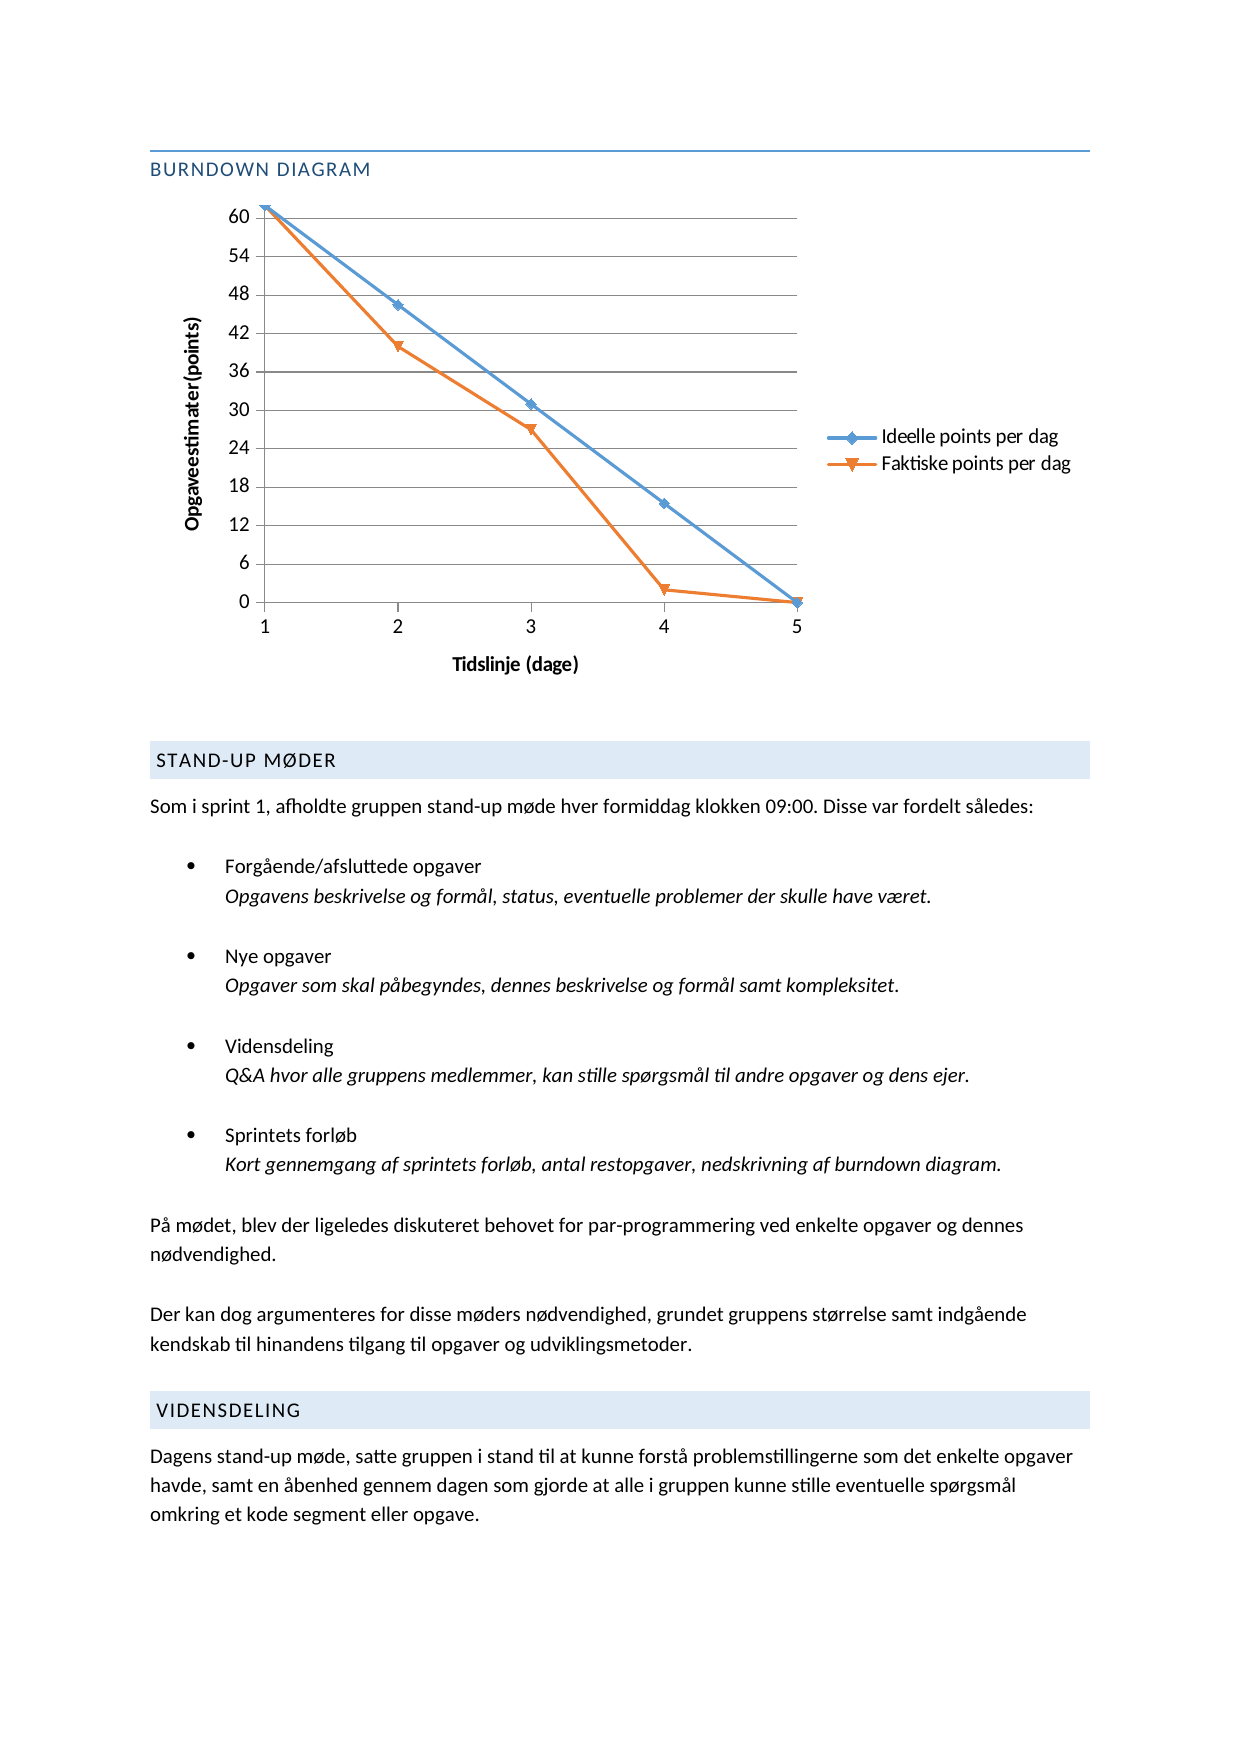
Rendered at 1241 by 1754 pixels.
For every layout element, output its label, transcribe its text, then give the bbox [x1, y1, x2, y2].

subtitle Stand-up møder [156, 748, 1084, 773]
list Nye opgaver Opgaver som skal påbegyndes, dennes beskrivelse og formål samt kompleksitet. [187, 943, 1090, 998]
text På mødet, blev der ligeledes diskuteret behovet for par-programmering ved enkelte opgaver og dennes nødvendighed. [150, 1212, 1090, 1267]
text Som i sprint 1, afholdte gruppen stand-up møde hver formiddag klokken 09:00. Disse var fordelt således: [150, 793, 1090, 819]
text Der kan dog argumenteres for disse møders nødvendighed, grundet gruppens størrelse samt indgående kendskab til hinandens tilgang til opgaver og udviklingsmetoder. [150, 1302, 1090, 1356]
list Sprintets forløb Kort gennemgang af sprintets forløb, antal restopgaver, nedskrivning af burndown diagram. [187, 1122, 1090, 1177]
list Vidensdeling Q&A hvor alle gruppens medlemmer, kan stille spørgsmål til andre opgaver og dens ejer. [187, 1033, 1090, 1087]
list Forgående/afsluttede opgaver Opgavens beskrivelse og formål, status, eventuelle problemer der skulle have været. [187, 854, 1090, 908]
subtitle Burndown diagram [150, 152, 1090, 181]
subtitle Vidensdeling [156, 1398, 1084, 1423]
text Dagens stand-up møde, satte gruppen i stand til at kunne forstå problemstillingerne som det enkelte opgaver havde, samt en åbenhed gennem dagen som gjorde at alle i gruppen kunne stille eventuelle spørgsmål omkring et kode segment eller opgave. [150, 1443, 1090, 1527]
